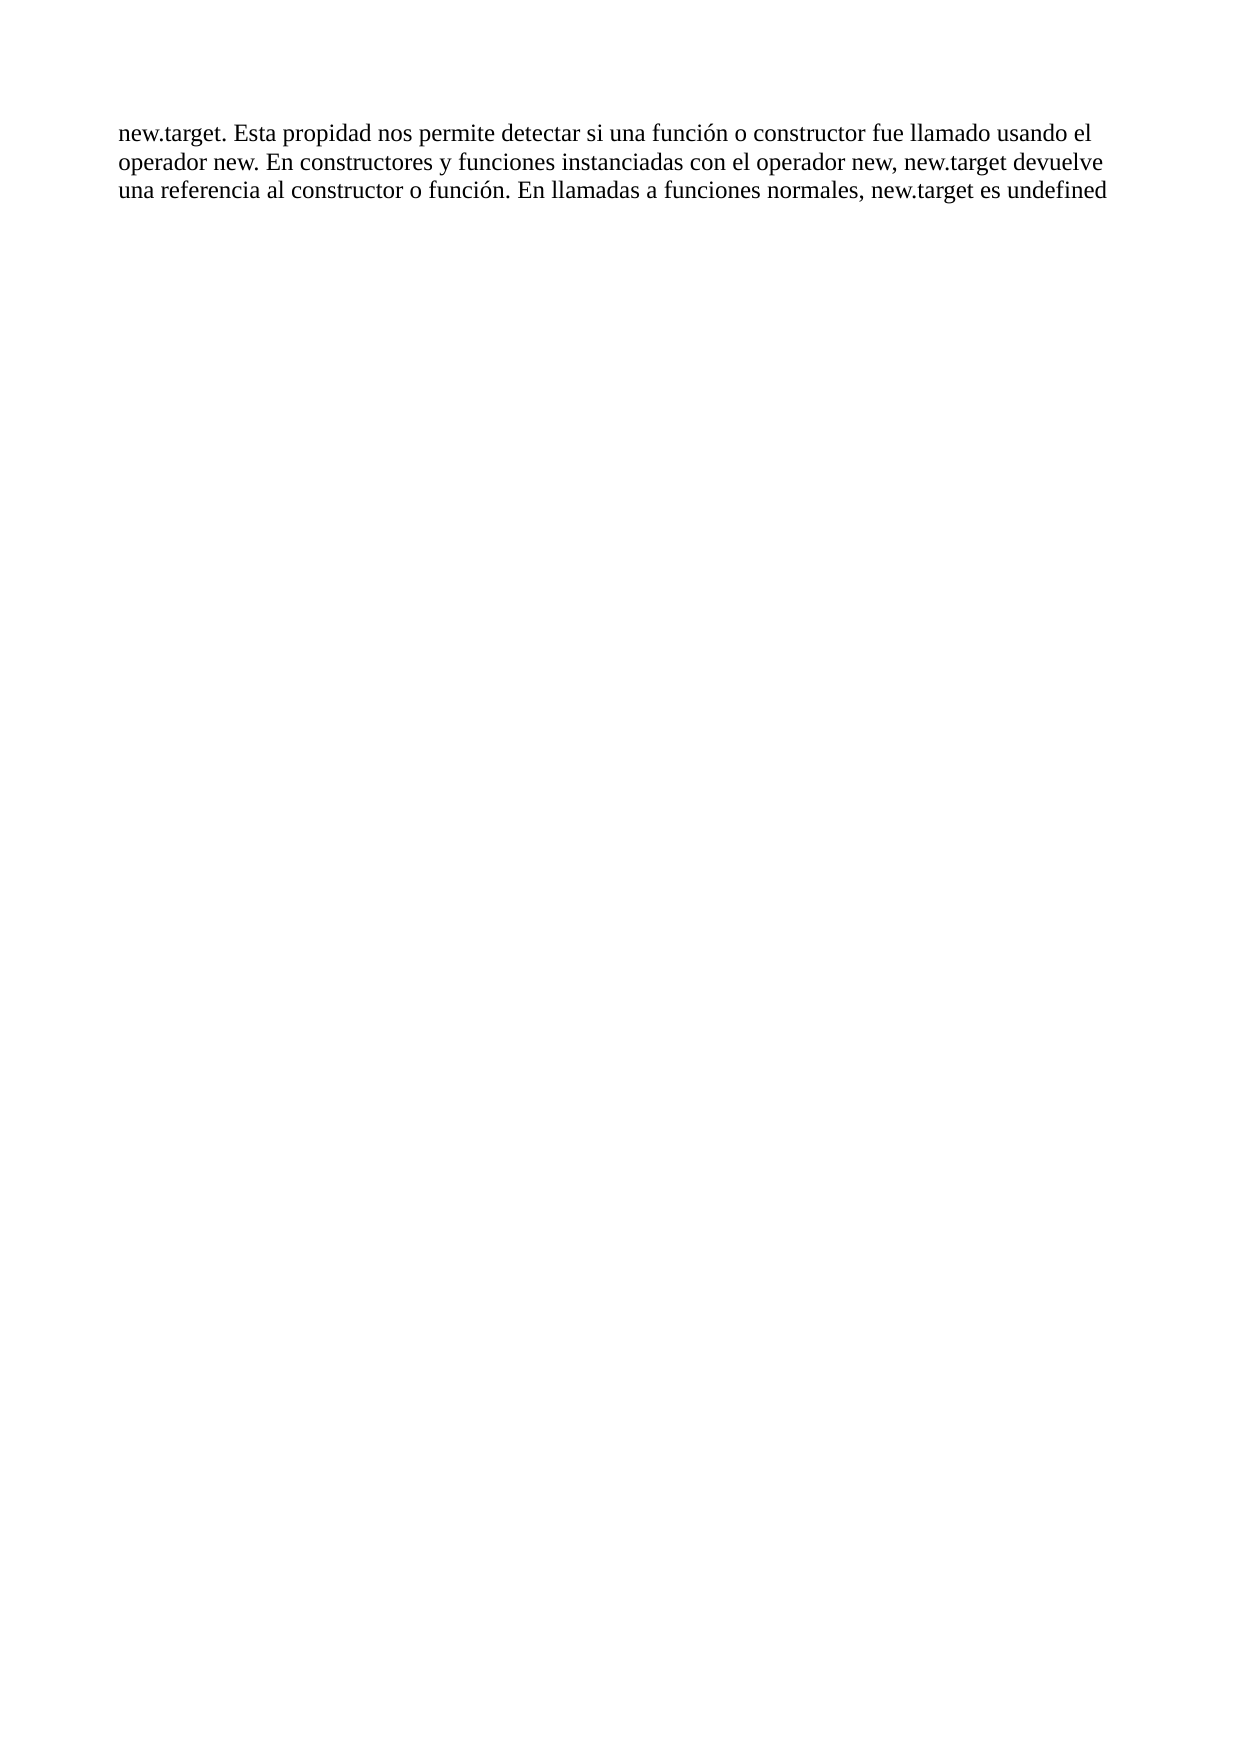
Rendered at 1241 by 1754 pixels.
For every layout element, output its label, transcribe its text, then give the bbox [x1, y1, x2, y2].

text new.target. Esta propidad nos permite detectar si una función o constructor fue llamado usando el operador new. En constructores y funciones instanciadas con el operador new, new.target devuelve una referencia al constructor o función. En llamadas a funciones normales, new.target es undefined [118, 118, 1122, 204]
